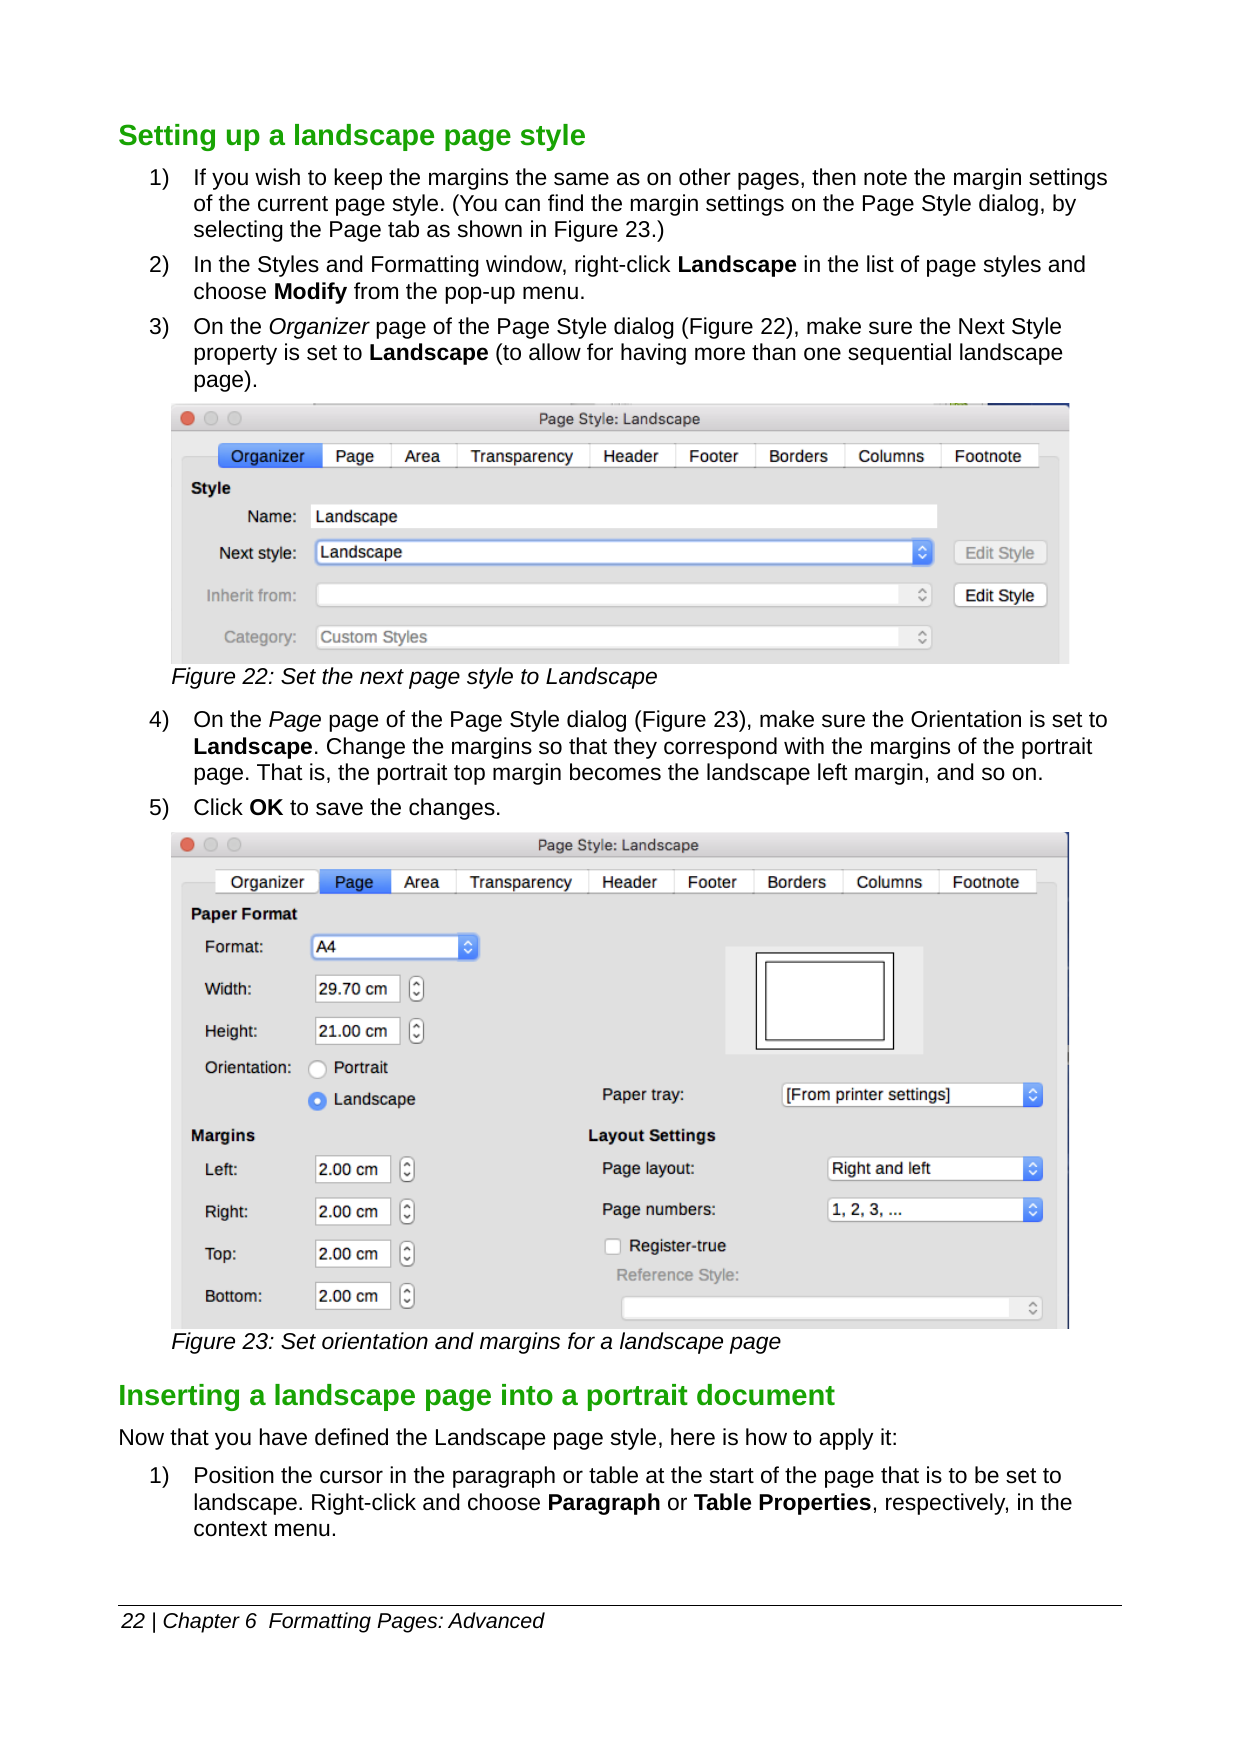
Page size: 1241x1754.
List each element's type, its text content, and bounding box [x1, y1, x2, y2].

text Figure 22: Set the next page style to Landscape [171, 664, 1069, 689]
subtitle Setting up a landscape page style [118, 118, 1122, 152]
list On the Organizer page of the Page Style dialog (Figure 22), make sure the Next Style property is set to Landscape (to allow for having more than one sequential landscape page). [169, 313, 1122, 392]
picture [171, 403, 1070, 664]
list Click OK to save the changes. [169, 794, 1122, 821]
picture [171, 832, 1070, 1329]
text Figure 23: Set orientation and margins for a landscape page [171, 1329, 1069, 1354]
list Position the cursor in the paragraph or table at the start of the page that is to be set to landscape. Right-click and choose Paragraph or Table Properties, respectively, in the context menu. [169, 1462, 1122, 1541]
subtitle Inserting a landscape page into a portrait document [118, 1378, 1122, 1412]
list If you wish to keep the margins the same as on other pages, then note the margin settings of the current page style. (You can find the margin settings on the Page Style dialog, by selecting the Page tab as shown in Figure 23.) [169, 163, 1122, 242]
list Now that you have defined the Landscape page style, here is how to apply it: [118, 1423, 1122, 1450]
list In the Styles and Formatting window, right-click Landscape in the list of page styles and choose Modify from the pop-up menu. [169, 251, 1122, 304]
list On the Page page of the Page Style dialog (Figure 23), make sure the Orientation is set to Landscape. Change the margins so that they correspond with the margins of the portrait page. That is, the portrait top margin becomes the landscape left margin, and so on. [169, 706, 1122, 785]
